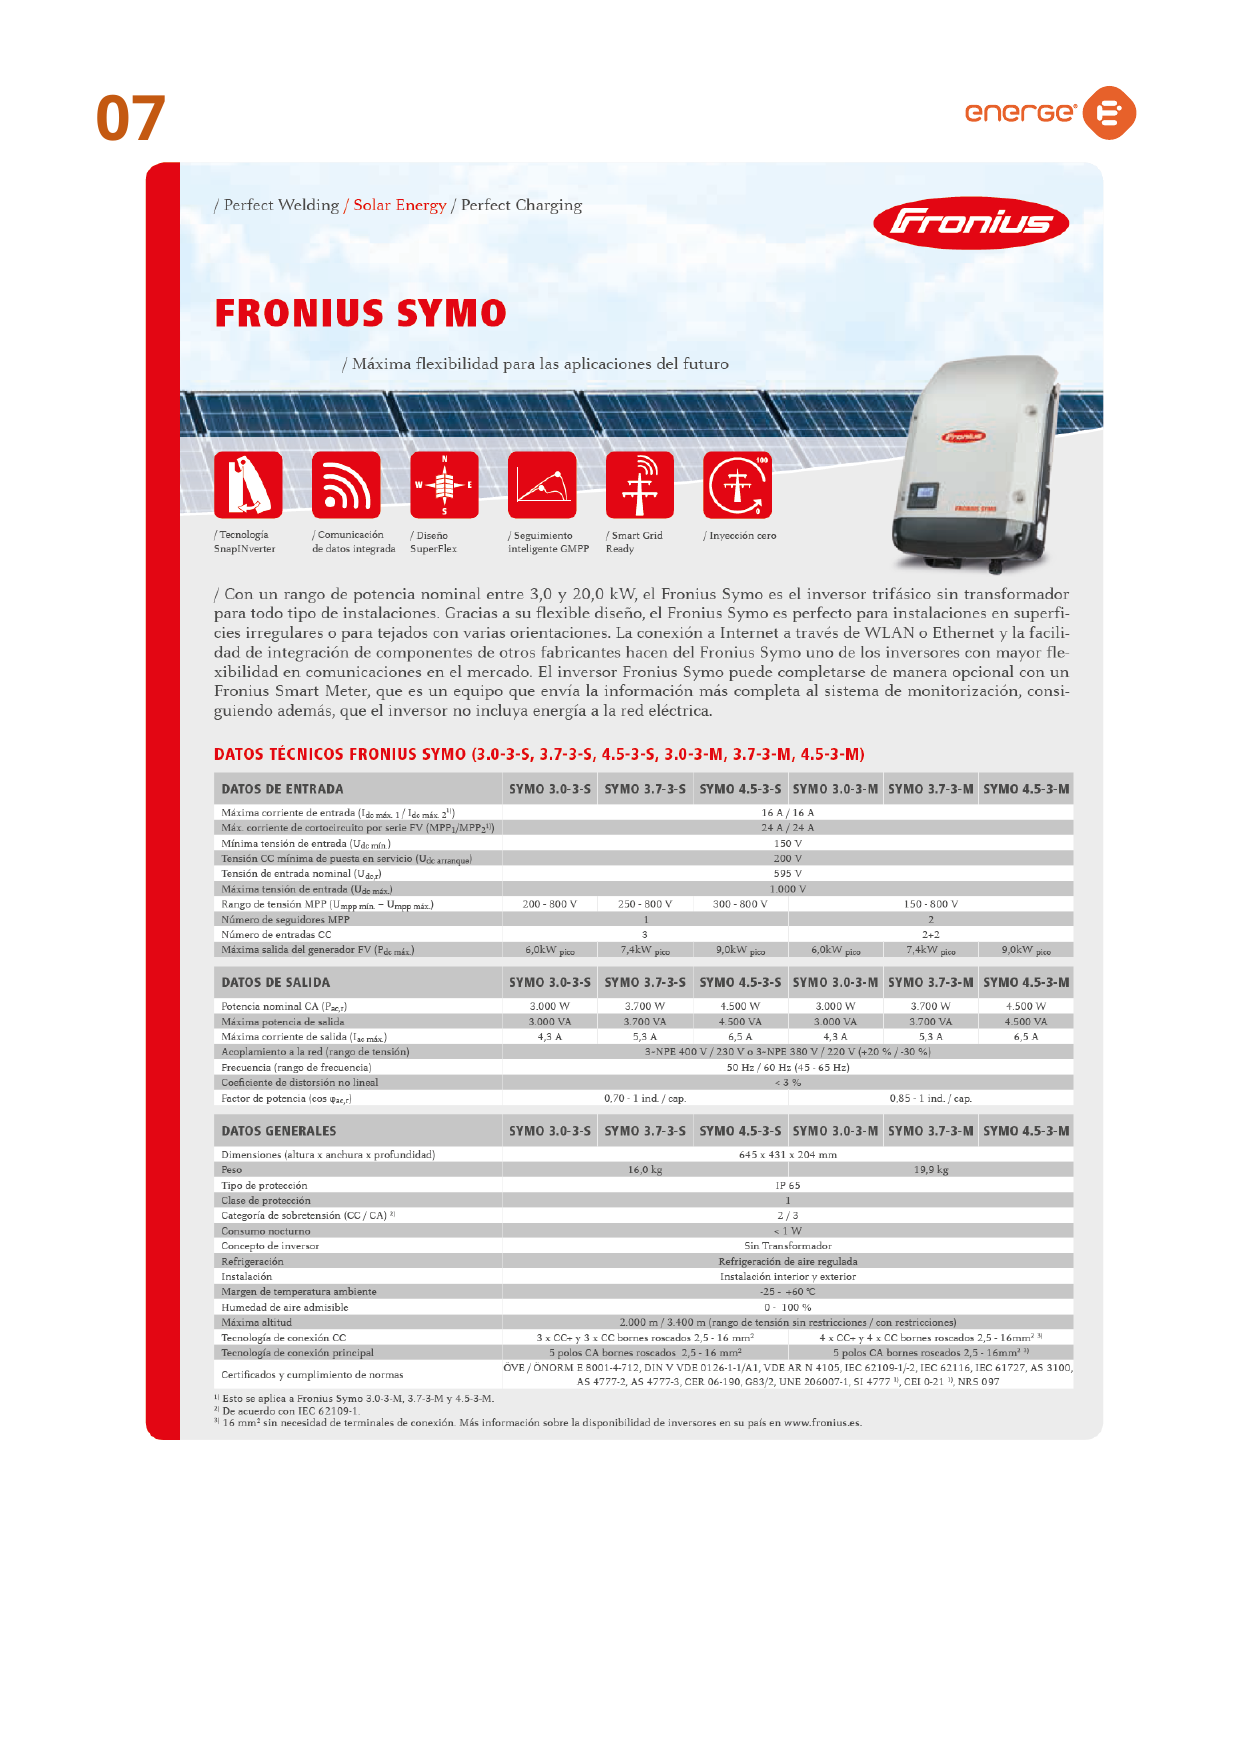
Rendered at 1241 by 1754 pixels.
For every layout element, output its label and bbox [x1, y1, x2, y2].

picture [135, 158, 1117, 1451]
